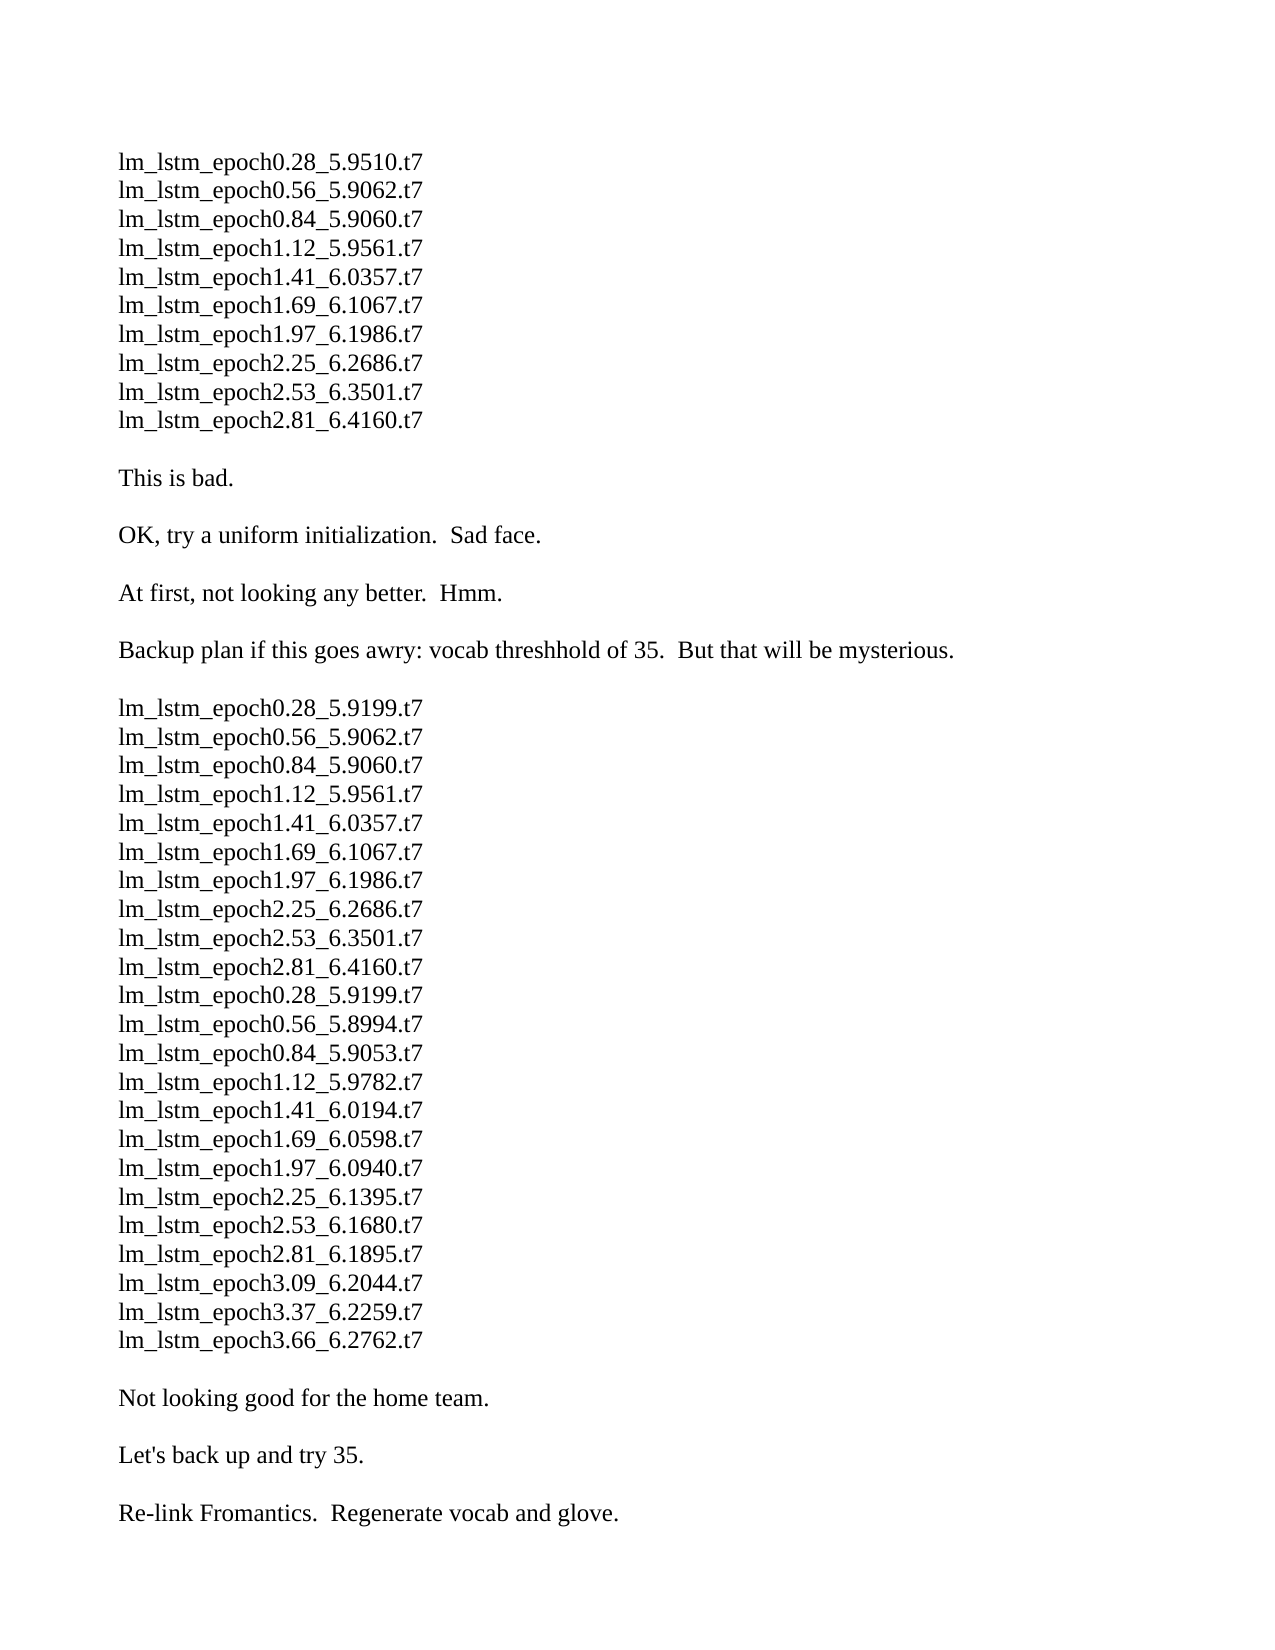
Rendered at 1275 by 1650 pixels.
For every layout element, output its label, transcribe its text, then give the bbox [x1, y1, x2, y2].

text lm_lstm_epoch2.25_6.1395.t7 [118, 1182, 1157, 1211]
text lm_lstm_epoch0.28_5.9199.t7 [118, 693, 1157, 722]
text lm_lstm_epoch2.25_6.2686.t7 [118, 894, 1157, 923]
text At first, not looking any better. Hmm. [118, 578, 1157, 607]
text lm_lstm_epoch1.69_6.1067.t7 [118, 837, 1157, 866]
text lm_lstm_epoch1.41_6.0194.t7 [118, 1096, 1157, 1124]
text lm_lstm_epoch2.53_6.3501.t7 [118, 377, 1157, 406]
text lm_lstm_epoch1.41_6.0357.t7 [118, 262, 1157, 291]
text lm_lstm_epoch1.41_6.0357.t7 [118, 808, 1157, 837]
text This is bad. [118, 463, 1157, 492]
text lm_lstm_epoch0.56_5.9062.t7 [118, 176, 1157, 204]
text lm_lstm_epoch1.69_6.1067.t7 [118, 291, 1157, 319]
text lm_lstm_epoch2.81_6.4160.t7 [118, 406, 1157, 434]
text lm_lstm_epoch0.84_5.9053.t7 [118, 1038, 1157, 1067]
text lm_lstm_epoch2.53_6.1680.t7 [118, 1211, 1157, 1239]
text lm_lstm_epoch0.56_5.9062.t7 [118, 722, 1157, 751]
text lm_lstm_epoch3.37_6.2259.t7 [118, 1297, 1157, 1326]
text lm_lstm_epoch2.81_6.4160.t7 [118, 952, 1157, 981]
text Re-link Fromantics. Regenerate vocab and glove. [118, 1498, 1157, 1527]
text lm_lstm_epoch0.84_5.9060.t7 [118, 751, 1157, 779]
text lm_lstm_epoch1.97_6.0940.t7 [118, 1153, 1157, 1182]
text lm_lstm_epoch0.56_5.8994.t7 [118, 1009, 1157, 1038]
text Not looking good for the home team. [118, 1383, 1157, 1412]
text lm_lstm_epoch1.97_6.1986.t7 [118, 866, 1157, 894]
text OK, try a uniform initialization. Sad face. [118, 521, 1157, 549]
text lm_lstm_epoch1.97_6.1986.t7 [118, 319, 1157, 348]
text lm_lstm_epoch2.53_6.3501.t7 [118, 923, 1157, 952]
text lm_lstm_epoch2.81_6.1895.t7 [118, 1239, 1157, 1268]
text lm_lstm_epoch0.28_5.9510.t7 [118, 147, 1157, 176]
text lm_lstm_epoch0.28_5.9199.t7 [118, 981, 1157, 1009]
text lm_lstm_epoch1.12_5.9782.t7 [118, 1067, 1157, 1096]
text Let's back up and try 35. [118, 1441, 1157, 1469]
text Backup plan if this goes awry: vocab threshhold of 35. But that will be mysterious. [118, 636, 1157, 664]
text lm_lstm_epoch1.12_5.9561.t7 [118, 233, 1157, 262]
text lm_lstm_epoch3.09_6.2044.t7 [118, 1268, 1157, 1297]
text lm_lstm_epoch3.66_6.2762.t7 [118, 1326, 1157, 1354]
text lm_lstm_epoch0.84_5.9060.t7 [118, 204, 1157, 233]
text lm_lstm_epoch1.12_5.9561.t7 [118, 779, 1157, 808]
text lm_lstm_epoch1.69_6.0598.t7 [118, 1124, 1157, 1153]
text lm_lstm_epoch2.25_6.2686.t7 [118, 348, 1157, 377]
